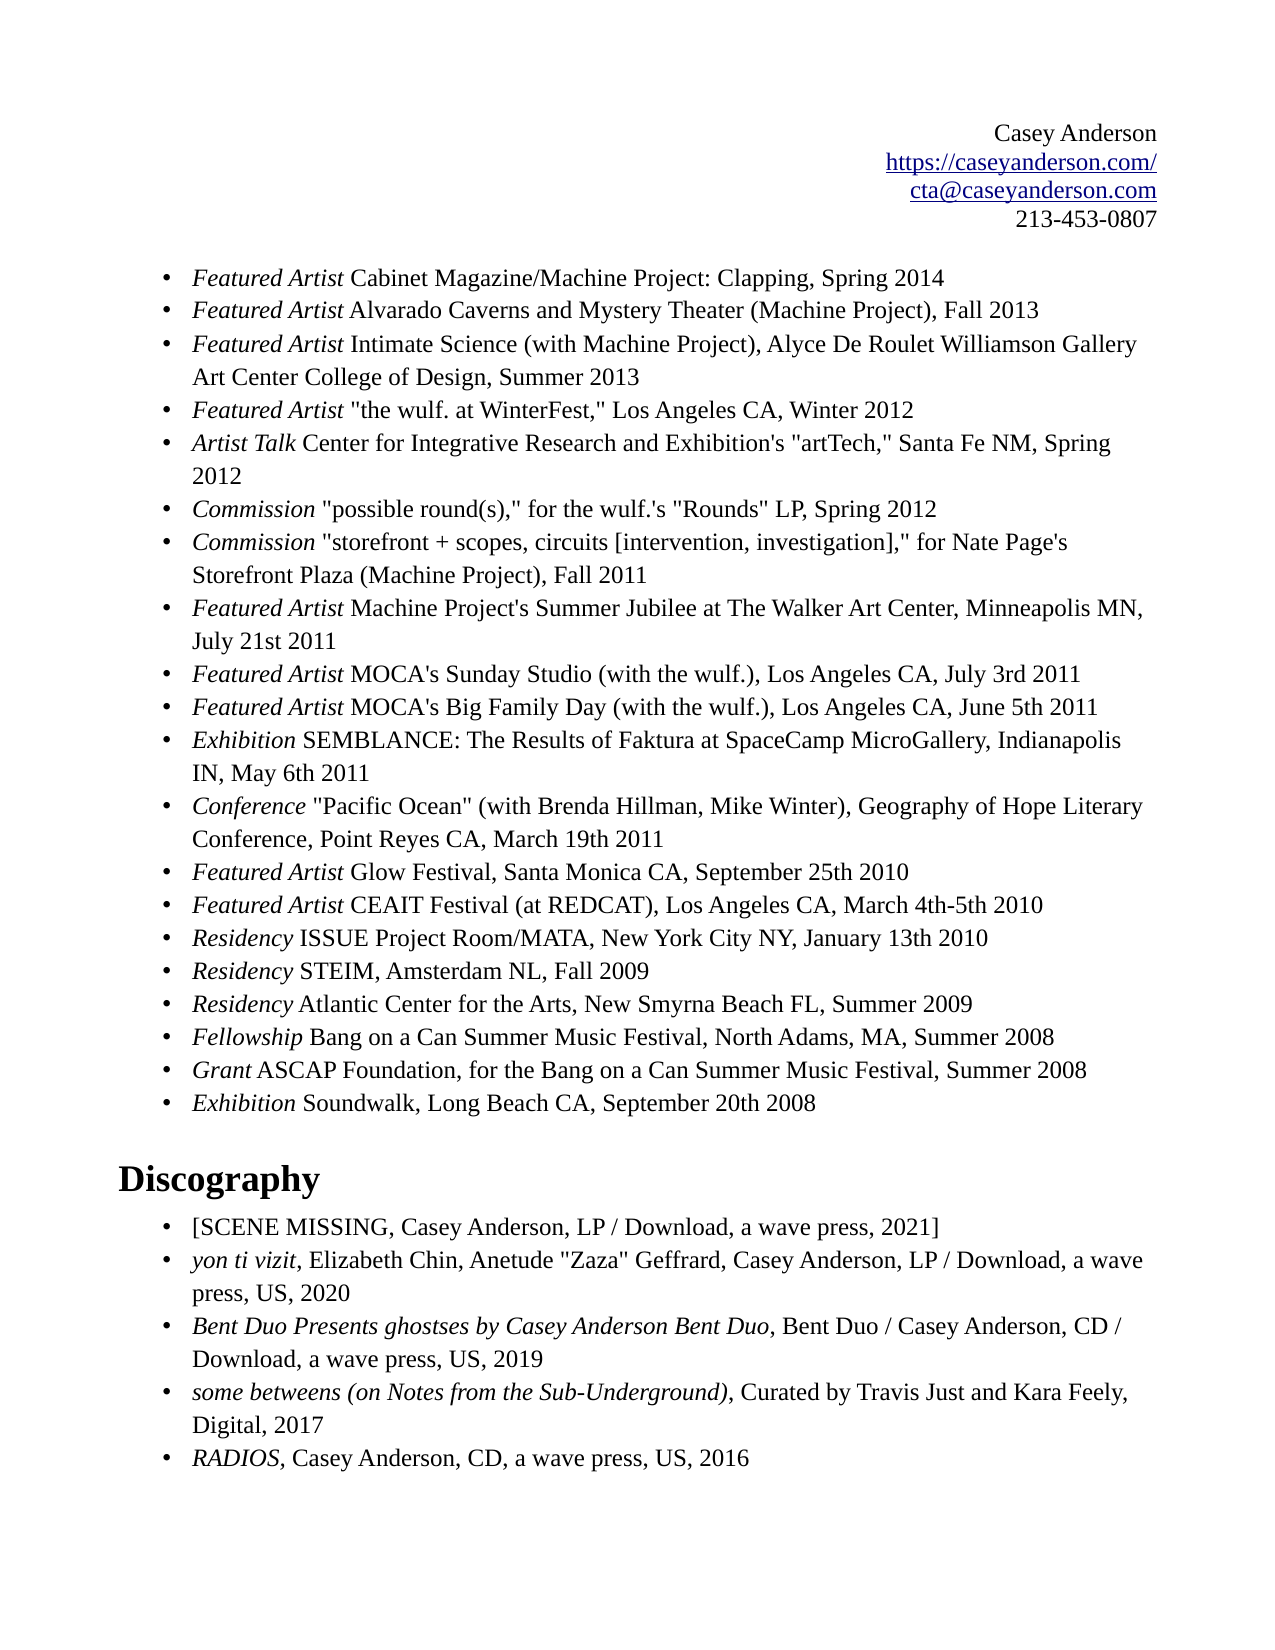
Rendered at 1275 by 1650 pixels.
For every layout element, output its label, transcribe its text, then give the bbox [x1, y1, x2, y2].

list Bent Duo Presents ghostses by Casey Anderson Bent Duo, Bent Duo / Casey Anderson, CD / Download, a wave press, US, 2019 [162, 1311, 1157, 1373]
list Conference "Pacific Ocean" (with Brenda Hillman, Mike Winter), Geography of Hope Literary Conference, Point Reyes CA, March 19th 2011 [162, 791, 1157, 853]
list Commission "possible round(s)," for the wulf.'s "Rounds" LP, Spring 2012 [162, 494, 1157, 522]
list Featured Artist Machine Project's Summer Jubilee at The Walker Art Center, Minneapolis MN, July 21st 2011 [162, 593, 1157, 654]
list Artist Talk Center for Integrative Research and Exhibition's "artTech," Santa Fe NM, Spring 2012 [162, 428, 1157, 489]
list Exhibition SEMBLANCE: The Results of Faktura at SpaceCamp MicroGallery, Indianapolis IN, May 6th 2011 [162, 725, 1157, 787]
list Featured Artist CEAIT Festival (at REDCAT), Los Angeles CA, March 4th-5th 2010 [162, 890, 1157, 919]
list Residency Atlantic Center for the Arts, New Smyrna Beach FL, Summer 2009 [162, 989, 1157, 1018]
list some betweens (on Notes from the Sub-Underground), Curated by Travis Just and Kara Feely, Digital, 2017 [162, 1377, 1157, 1439]
list yon ti vizit, Elizabeth Chin, Anetude "Zaza" Geffrard, Casey Anderson, LP / Download, a wave press, US, 2020 [162, 1245, 1157, 1307]
list Featured Artist Cabinet Magazine/Machine Project: Clapping, Spring 2014 [162, 263, 1157, 291]
list Featured Artist MOCA's Sunday Studio (with the wulf.), Los Angeles CA, July 3rd 2011 [162, 659, 1157, 688]
list Commission "storefront + scopes, circuits [intervention, investigation]," for Nate Page's Storefront Plaza (Machine Project), Fall 2011 [162, 527, 1157, 588]
list Featured Artist Alvarado Caverns and Mystery Theater (Machine Project), Fall 2013 [162, 296, 1157, 324]
subtitle Discography [118, 1157, 1157, 1200]
list Residency ISSUE Project Room/MATA, New York City NY, January 13th 2010 [162, 923, 1157, 952]
list Residency STEIM, Amsterdam NL, Fall 2009 [162, 956, 1157, 985]
list Featured Artist MOCA's Big Family Day (with the wulf.), Los Angeles CA, June 5th 2011 [162, 692, 1157, 721]
list RADIOS, Casey Anderson, CD, a wave press, US, 2016 [162, 1443, 1157, 1472]
list Grant ASCAP Foundation, for the Bang on a Can Summer Music Festival, Summer 2008 [162, 1055, 1157, 1084]
list [SCENE MISSING, Casey Anderson, LP / Download, a wave press, 2021] [162, 1212, 1157, 1241]
list Featured Artist Glow Festival, Santa Monica CA, September 25th 2010 [162, 857, 1157, 886]
list Exhibition Soundwalk, Long Beach CA, September 20th 2008 [162, 1088, 1157, 1117]
list Featured Artist Intimate Science (with Machine Project), Alyce De Roulet Williamson Gallery Art Center College of Design, Summer 2013 [162, 329, 1157, 390]
list Fellowship Bang on a Can Summer Music Festival, North Adams, MA, Summer 2008 [162, 1022, 1157, 1051]
list Featured Artist "the wulf. at WinterFest," Los Angeles CA, Winter 2012 [162, 395, 1157, 423]
